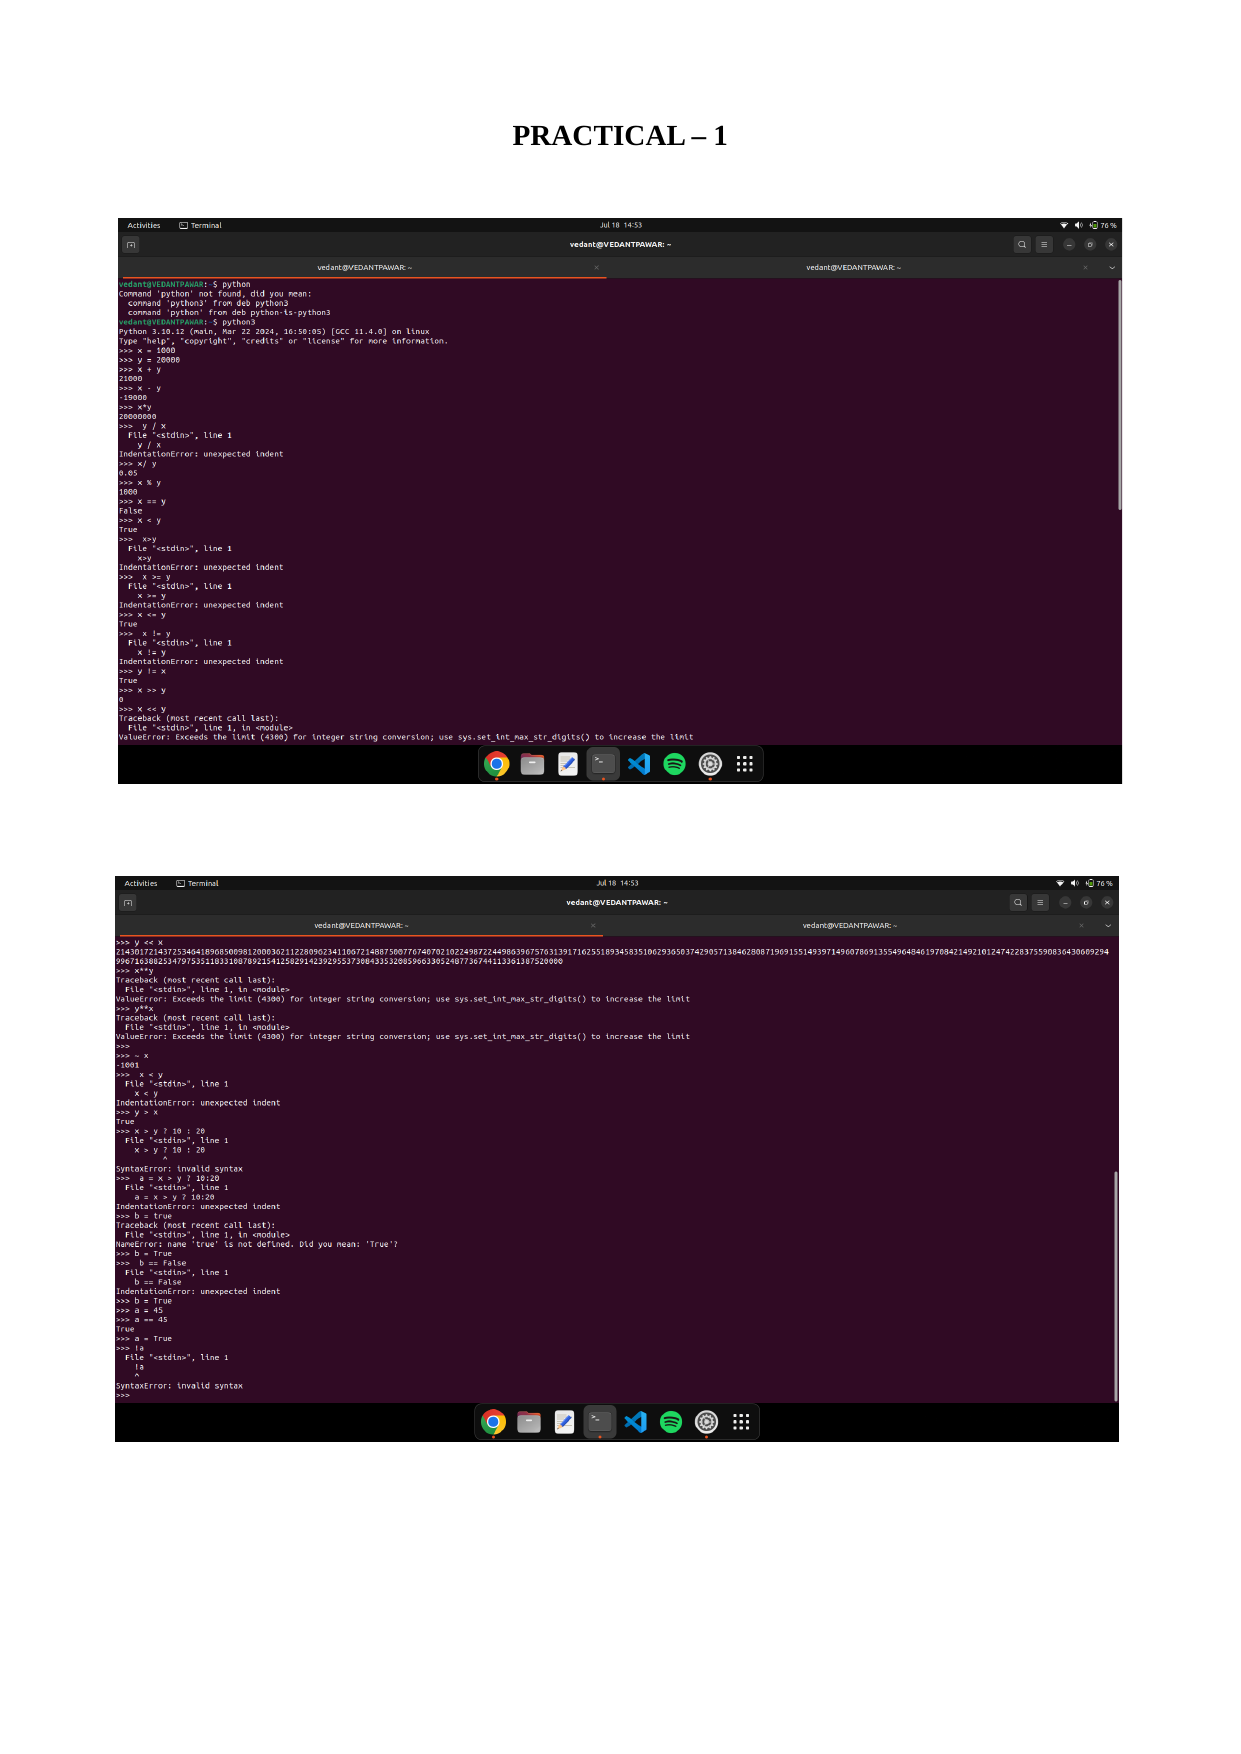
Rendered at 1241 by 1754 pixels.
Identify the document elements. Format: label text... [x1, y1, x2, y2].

picture [115, 876, 1119, 1442]
text PRACTICAL – 1 [118, 118, 1122, 152]
picture [118, 218, 1123, 784]
